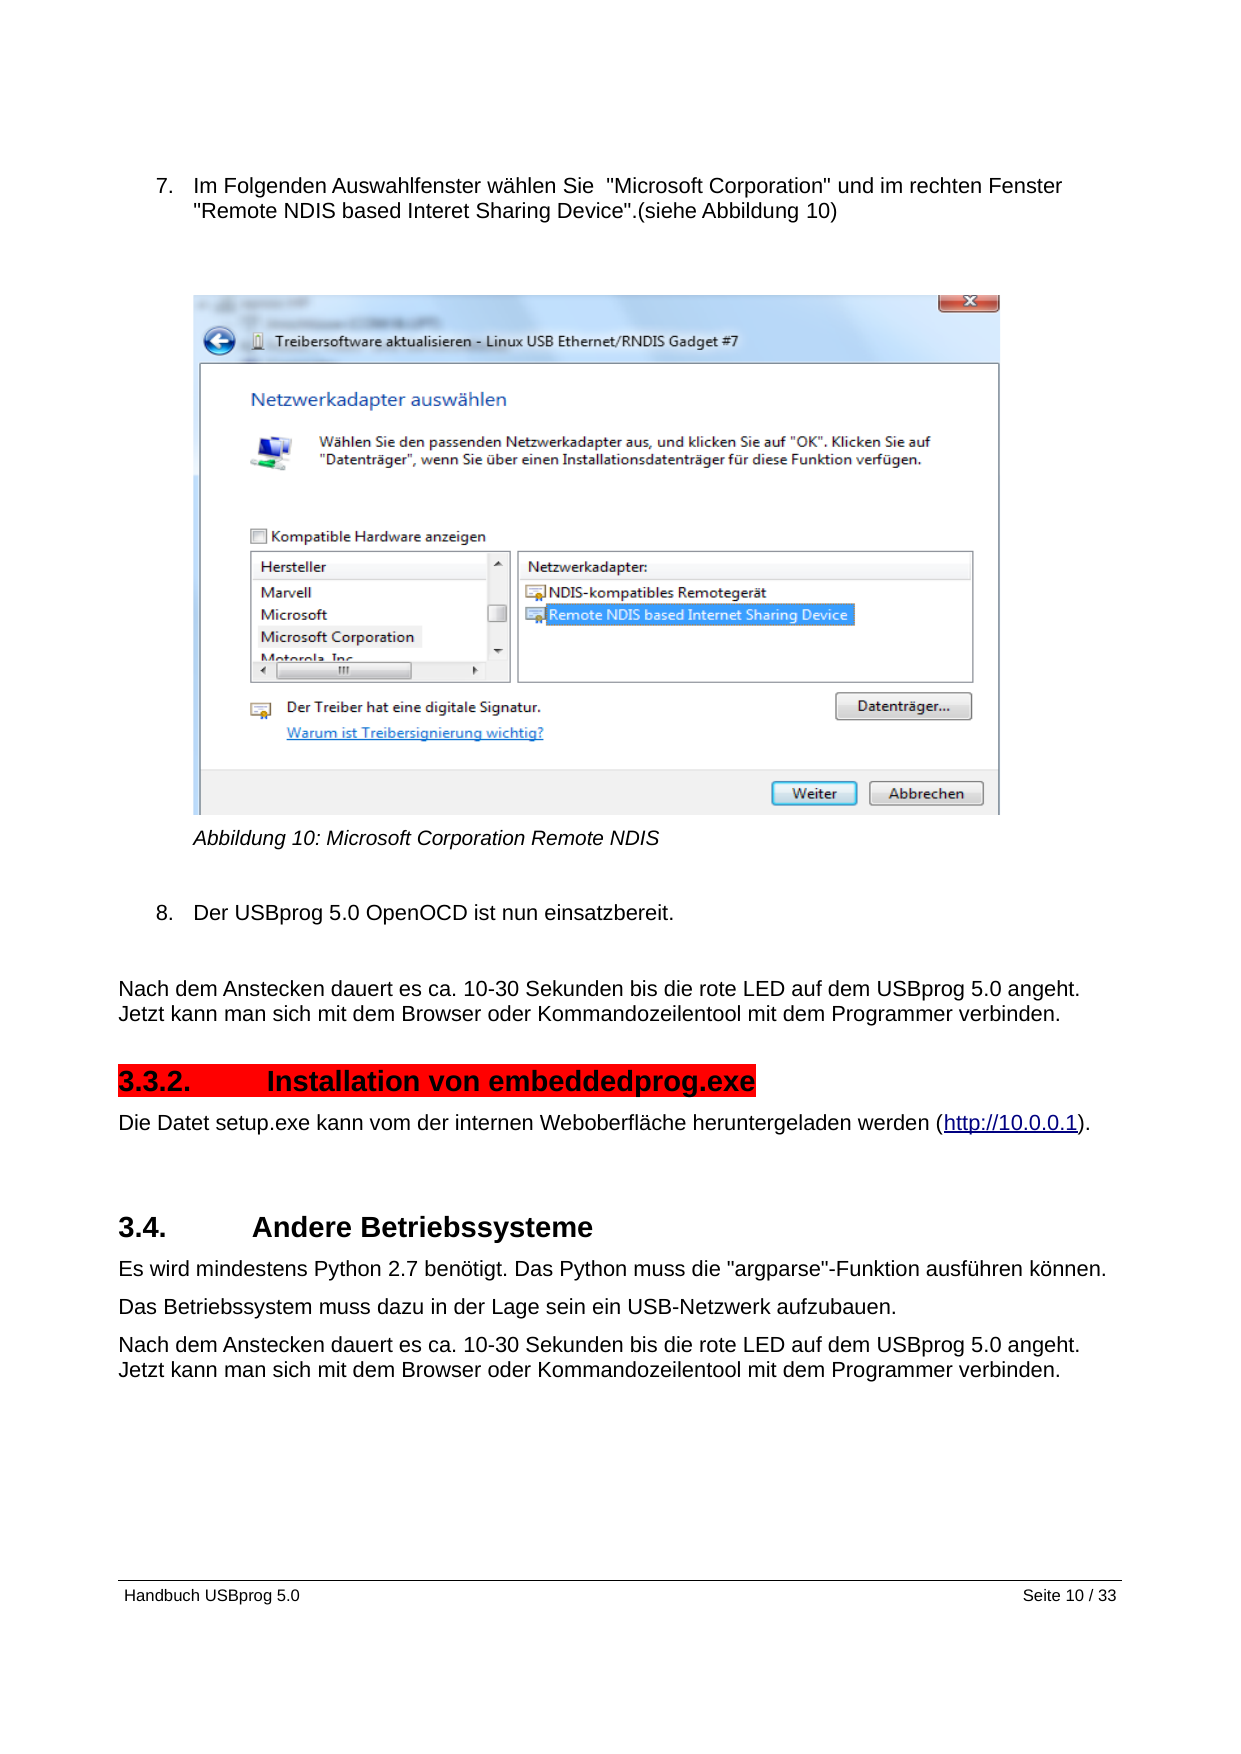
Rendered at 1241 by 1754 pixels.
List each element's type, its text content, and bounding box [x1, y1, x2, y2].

subtitle Andere Betriebssysteme [118, 1210, 1122, 1244]
list Abbildung 10: Microsoft Corporation Remote NDIS [193, 295, 1025, 850]
list Im Folgenden Auswahlfenster wählen Sie "Microsoft Corporation" und im rechten Fenster "Remote NDIS based Interet Sharing Device".(siehe Abbildung 10) [156, 173, 1122, 223]
text Es wird mindestens Python 2.7 benötigt. Das Python muss die "argparse"-Funktion ausführen können. [118, 1256, 1122, 1281]
text Das Betriebssystem muss dazu in der Lage sein ein USB-Netzwerk aufzubauen. [118, 1294, 1122, 1319]
text Nach dem Anstecken dauert es ca. 10-30 Sekunden bis die rote LED auf dem USBprog 5.0 angeht. Jetzt kann man sich mit dem Browser oder Kommandozeilentool mit dem Programmer verbinden. [118, 1332, 1122, 1382]
list Der USBprog 5.0 OpenOCD ist nun einsatzbereit. [156, 900, 1122, 926]
text Nach dem Anstecken dauert es ca. 10-30 Sekunden bis die rote LED auf dem USBprog 5.0 angeht. Jetzt kann man sich mit dem Browser oder Kommandozeilentool mit dem Programmer verbinden. [118, 976, 1122, 1026]
text Die Datet setup.exe kann vom der internen Weboberfläche heruntergeladen werden (http://10.0.0.1). [118, 1110, 1122, 1135]
picture [193, 295, 1001, 815]
subtitle Installation von embeddedprog.exe [118, 1064, 1122, 1097]
